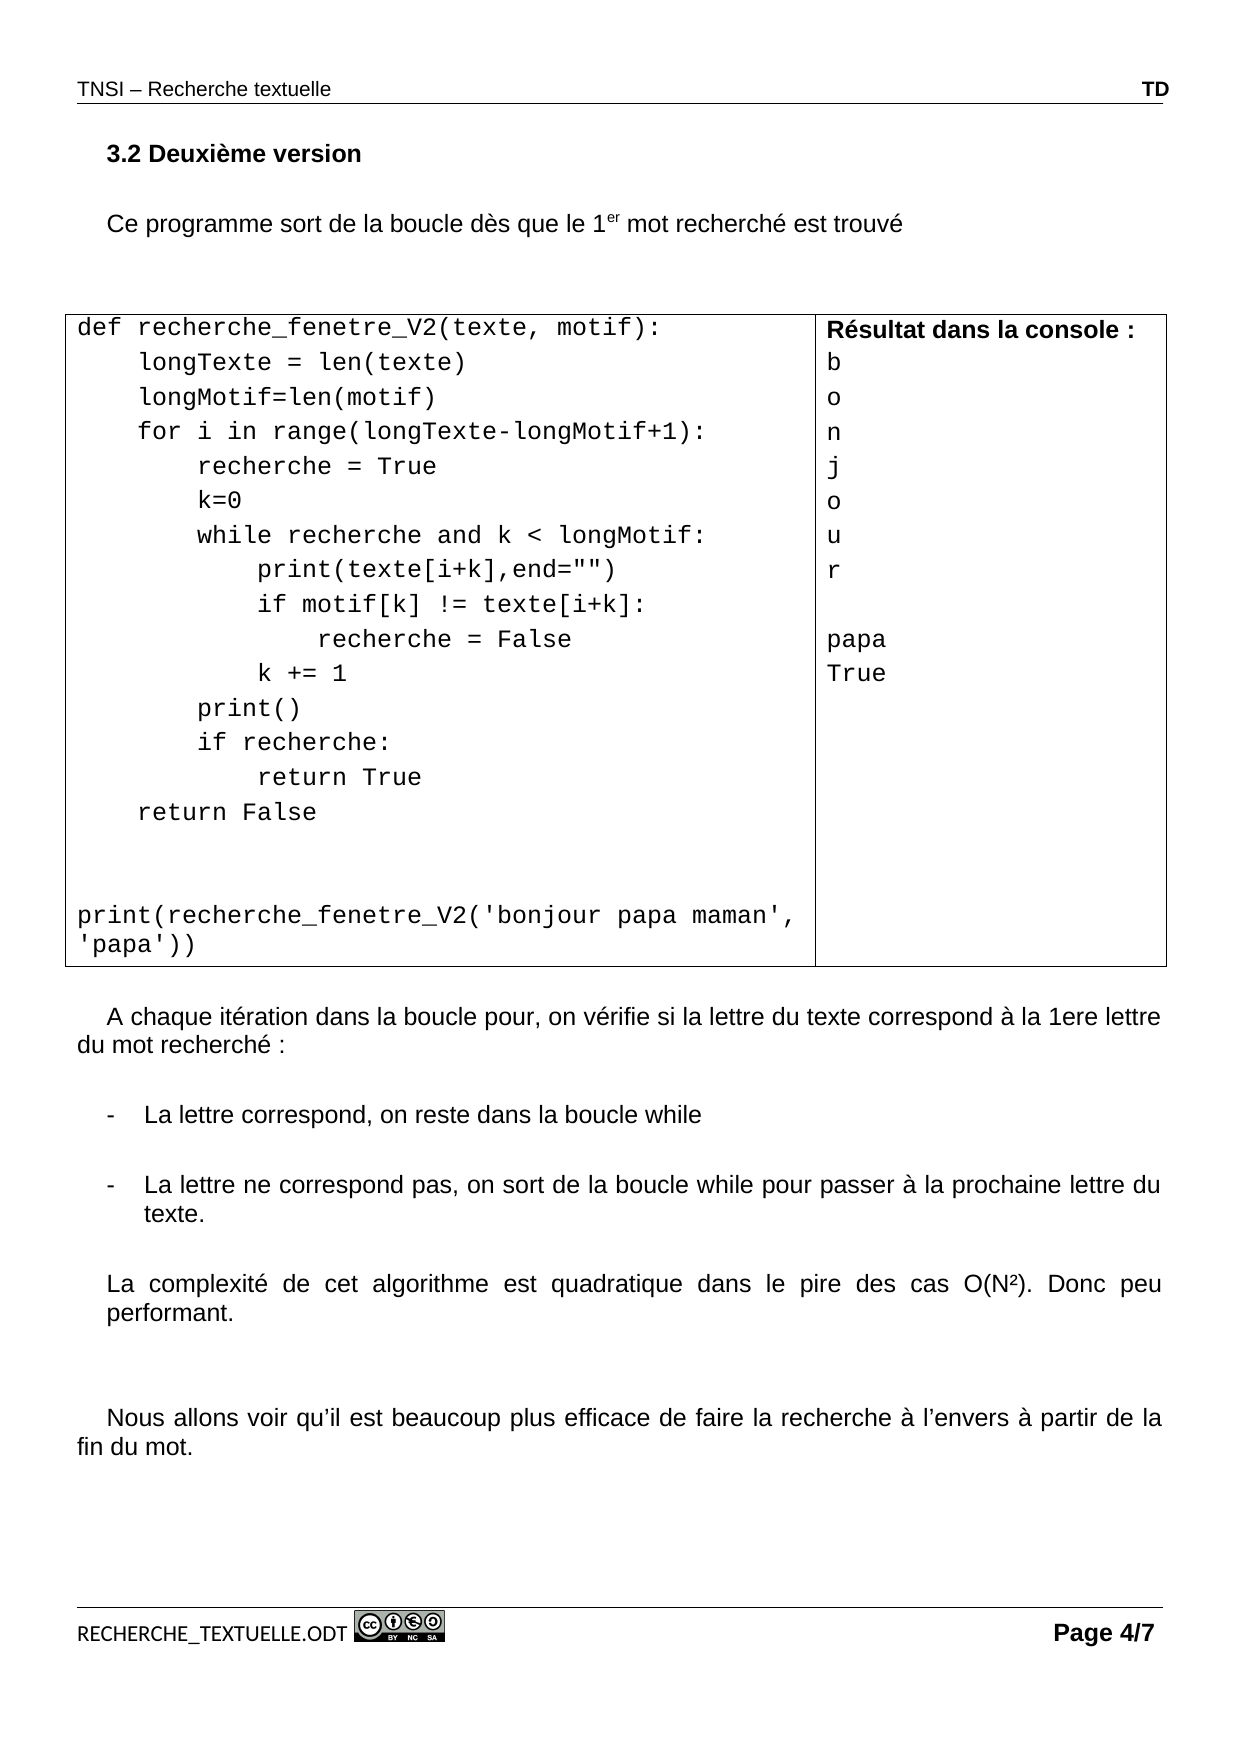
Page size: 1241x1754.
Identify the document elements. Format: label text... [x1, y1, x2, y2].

list La lettre correspond, on reste dans la boucle while [106, 1101, 1163, 1129]
table_header Résultat dans la console : b o n j o u r papa True [816, 315, 1166, 966]
picture [354, 1610, 445, 1642]
list La lettre ne correspond pas, on sort de la boucle while pour passer à la prochaine lettre du texte. [106, 1171, 1163, 1228]
text A chaque itération dans la boucle pour, on vérifie si la lettre du texte correspond à la 1ere lettre du mot recherché : [77, 1002, 1163, 1059]
text Nous allons voir qu’il est beaucoup plus efficace de faire la recherche à l’envers à partir de la fin du mot. [77, 1403, 1163, 1461]
text La complexité de cet algorithme est quadratique dans le pire des cas O(N²). Donc peu performant. [106, 1269, 1163, 1327]
text Ce programme sort de la boucle dès que le 1er mot recherché est trouvé [77, 209, 1163, 238]
text 3.2 Deuxième version [77, 139, 1163, 168]
table_header def recherche_fenetre_V2(texte, motif): longTexte = len(texte) longMotif=len(motif) for i in range(longTexte-longMotif+1): recherche = True k=0 while recherche and k < longMotif: print(texte[i+k],end="") if motif[k] != texte[i+k]: recherche = False k += 1 print() if recherche: return True return False print(recherche_fenetre_V2('bonjour papa maman', 'papa')) [66, 315, 815, 966]
